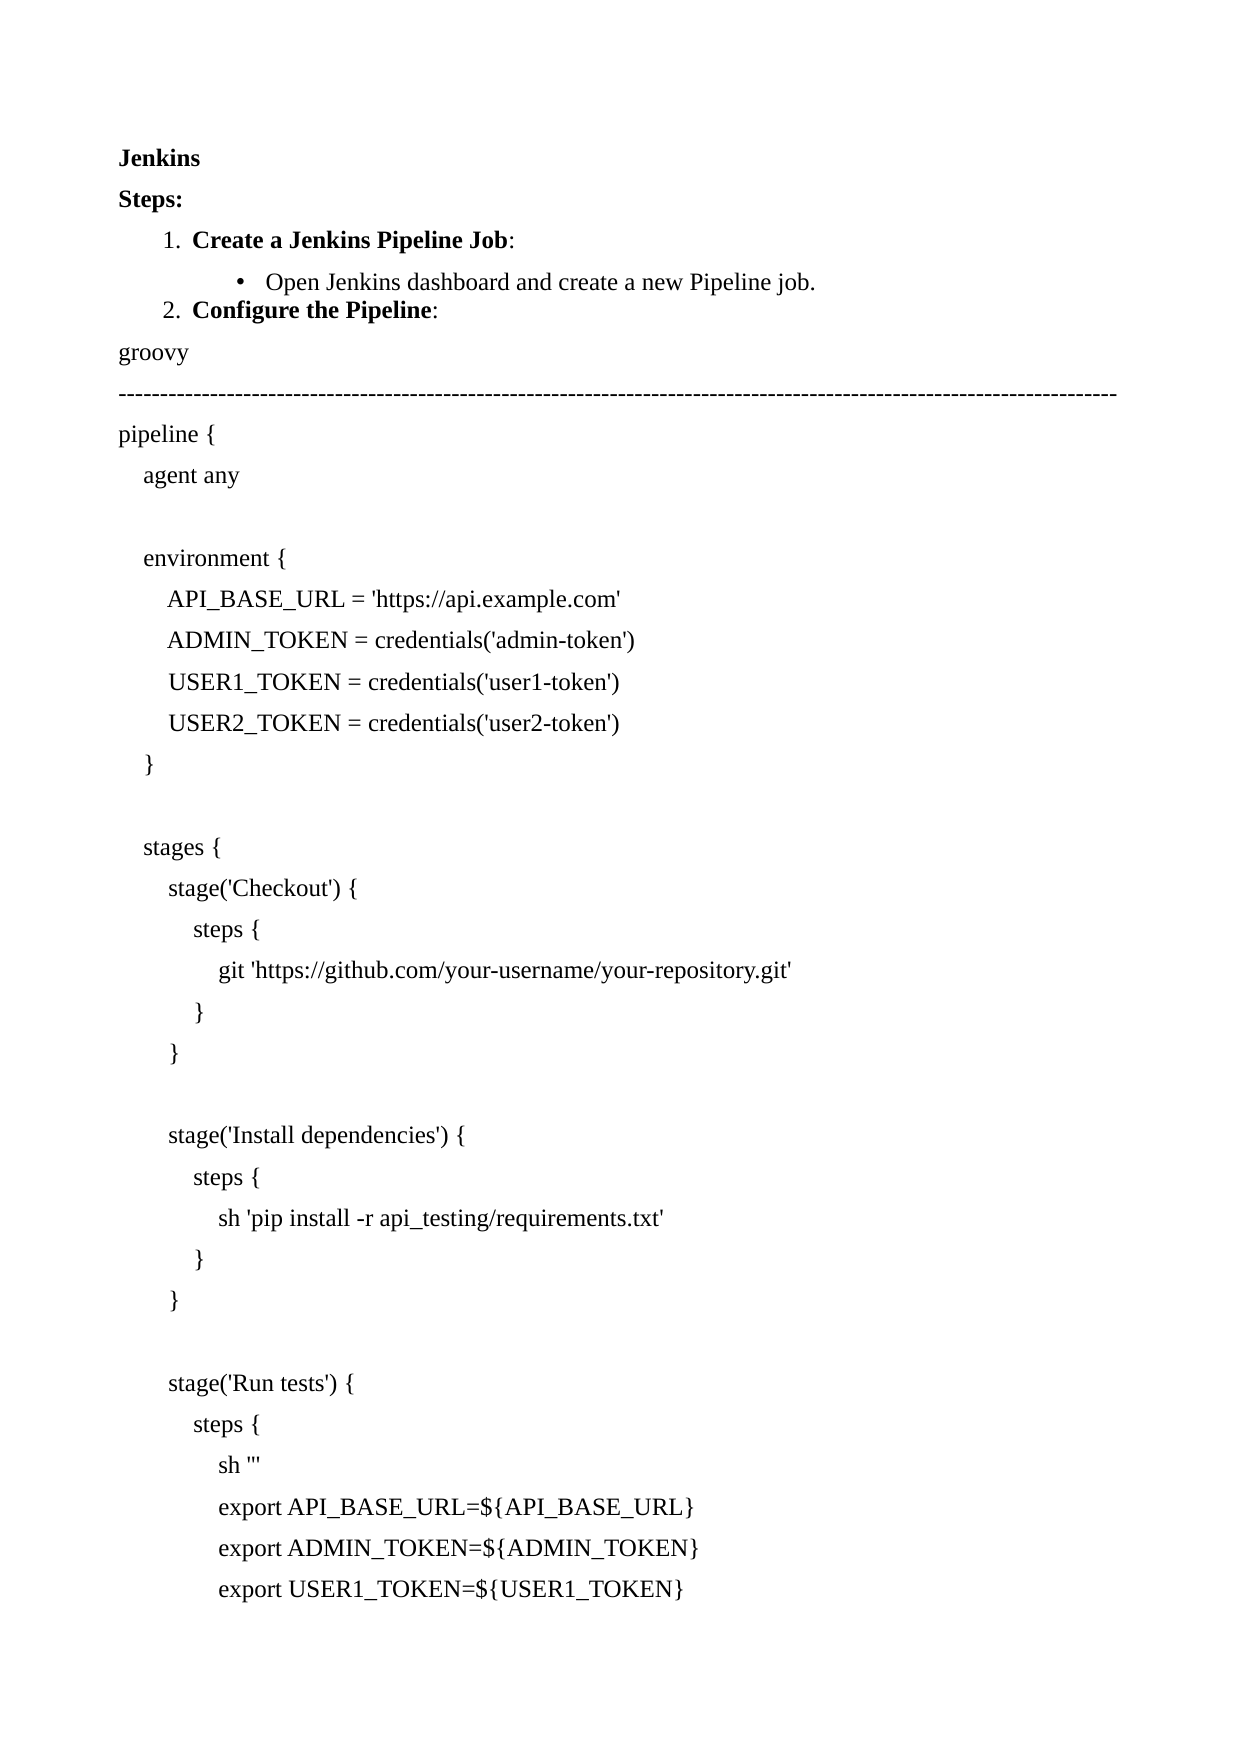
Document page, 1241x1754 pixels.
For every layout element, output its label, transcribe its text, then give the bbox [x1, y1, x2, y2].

text API_BASE_URL = 'https://api.example.com' [118, 584, 1122, 613]
text } [118, 1286, 1122, 1314]
text agent any [118, 461, 1122, 489]
list Configure the Pipeline: [162, 296, 1122, 324]
text stage('Run tests') { [118, 1368, 1122, 1397]
text ADMIN_TOKEN = credentials('admin-token') [118, 626, 1122, 654]
text } [118, 1244, 1122, 1273]
text } [118, 749, 1122, 778]
text steps { [118, 914, 1122, 943]
text steps { [118, 1162, 1122, 1191]
text environment { [118, 543, 1122, 572]
list Create a Jenkins Pipeline Job: [162, 226, 1122, 254]
text stages { [118, 832, 1122, 861]
text export API_BASE_URL=${API_BASE_URL} [118, 1492, 1122, 1521]
text stage('Checkout') { [118, 873, 1122, 902]
text pipeline { [118, 419, 1122, 448]
text } [118, 997, 1122, 1026]
text sh 'pip install -r api_testing/requirements.txt' [118, 1203, 1122, 1232]
list Open Jenkins dashboard and create a new Pipeline job. [236, 267, 1122, 296]
text sh ''' [118, 1451, 1122, 1479]
text git 'https://github.com/your-username/your-repository.git' [118, 956, 1122, 984]
text stage('Install dependencies') { [118, 1121, 1122, 1149]
text export ADMIN_TOKEN=${ADMIN_TOKEN} [118, 1533, 1122, 1562]
text USER2_TOKEN = credentials('user2-token') [118, 708, 1122, 737]
text groovy [118, 337, 1122, 366]
text } [118, 1038, 1122, 1067]
subtitle Jenkins [118, 143, 1122, 172]
text steps { [118, 1409, 1122, 1438]
text ------------------------------------------------------------------------------------------------------------------------ [118, 378, 1122, 407]
text Steps: [118, 184, 1122, 213]
text USER1_TOKEN = credentials('user1-token') [118, 667, 1122, 696]
text export USER1_TOKEN=${USER1_TOKEN} [118, 1574, 1122, 1603]
